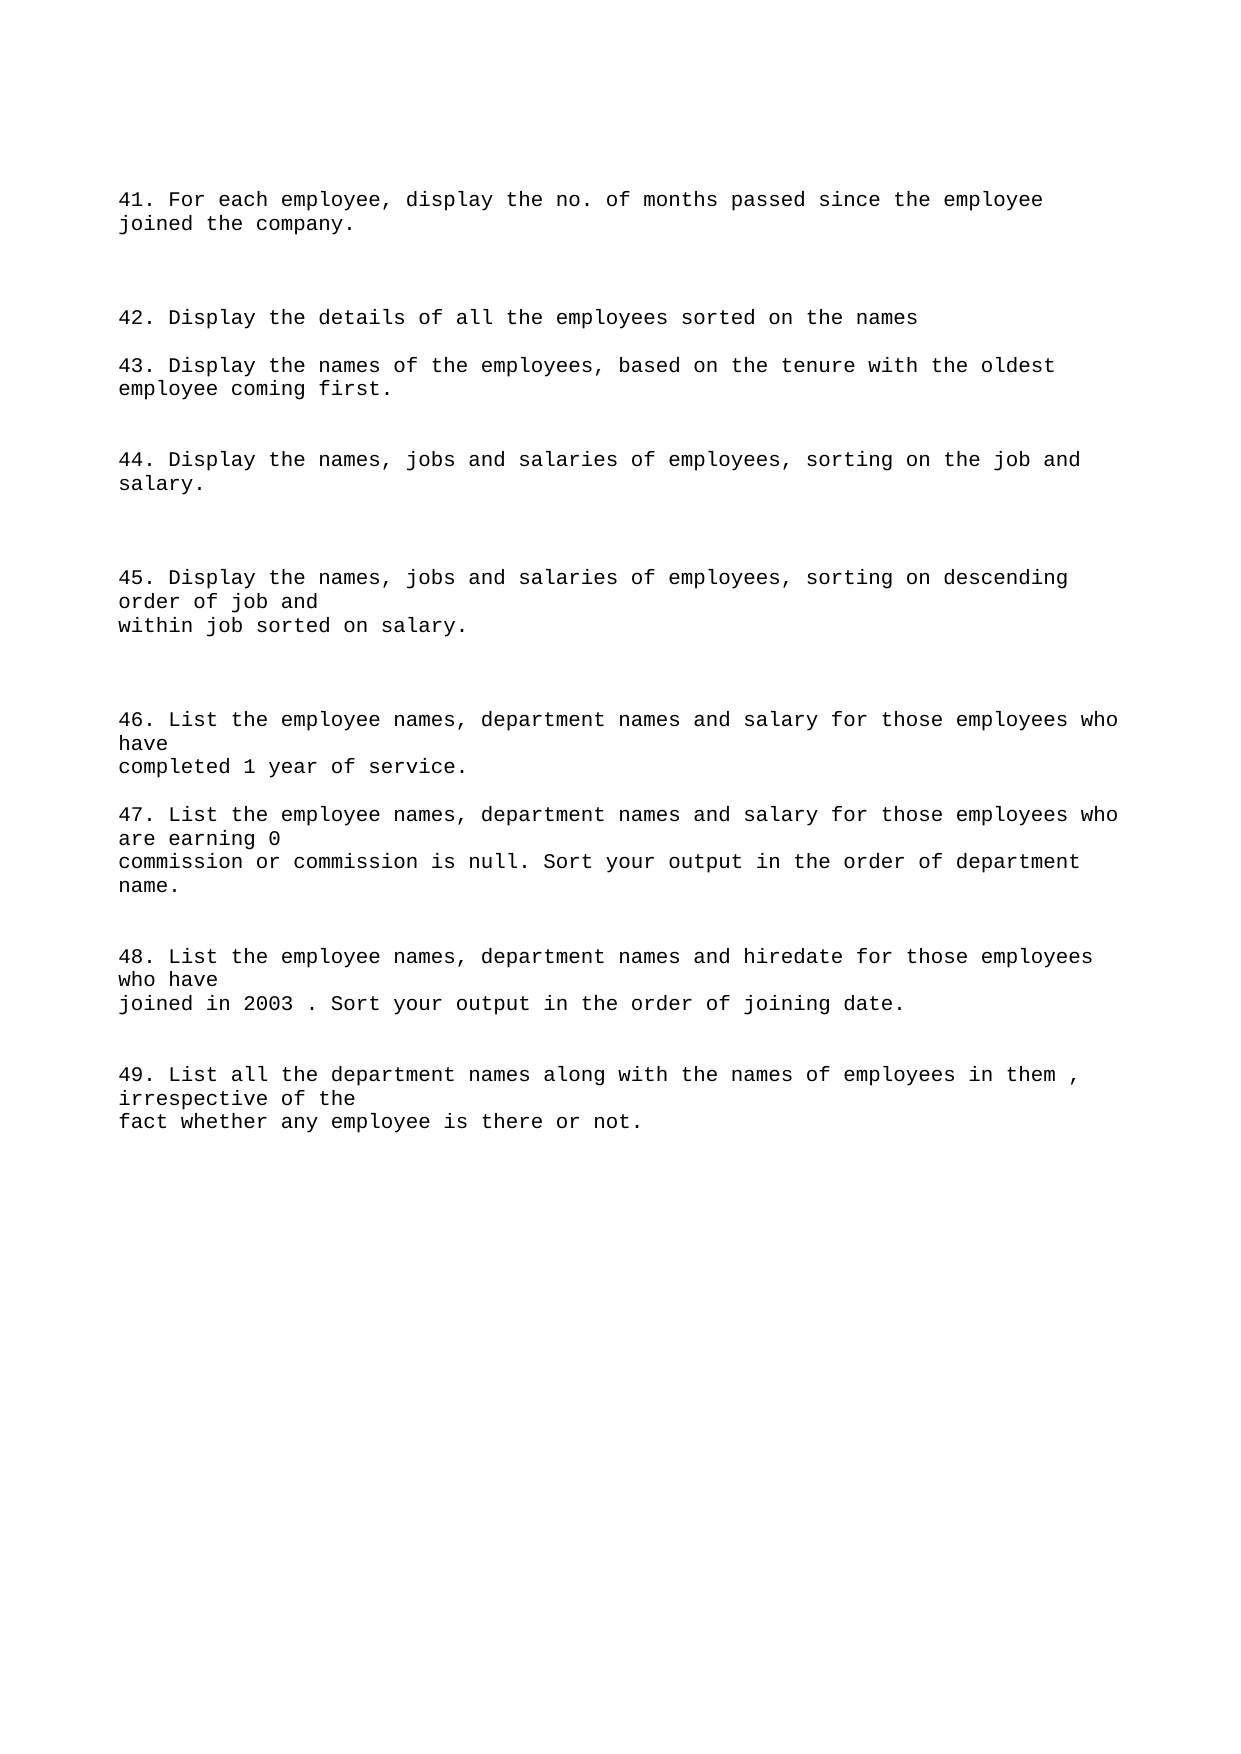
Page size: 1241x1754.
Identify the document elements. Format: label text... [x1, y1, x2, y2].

text commission or commission is null. Sort your output in the order of department name. [118, 851, 1122, 898]
text 44. Display the names, jobs and salaries of employees, sorting on the job and salary. [118, 449, 1122, 496]
text completed 1 year of service. [118, 757, 1122, 780]
text 48. List the employee names, department names and hiredate for those employees who have [118, 946, 1122, 993]
text joined in 2003 . Sort your output in the order of joining date. [118, 993, 1122, 1017]
text 42. Display the details of all the employees sorted on the names [118, 307, 1122, 331]
text within job sorted on salary. [118, 615, 1122, 638]
text 46. List the employee names, department names and salary for those employees who have [118, 709, 1122, 757]
text 49. List all the department names along with the names of employees in them , irrespective of the [118, 1064, 1122, 1111]
text 47. List the employee names, department names and salary for those employees who are earning 0 [118, 804, 1122, 851]
text 45. Display the names, jobs and salaries of employees, sorting on descending order of job and [118, 567, 1122, 615]
text 41. For each employee, display the no. of months passed since the employee joined the company. [118, 189, 1122, 236]
text fact whether any employee is there or not. [118, 1111, 1122, 1135]
text 43. Display the names of the employees, based on the tenure with the oldest employee coming first. [118, 354, 1122, 402]
